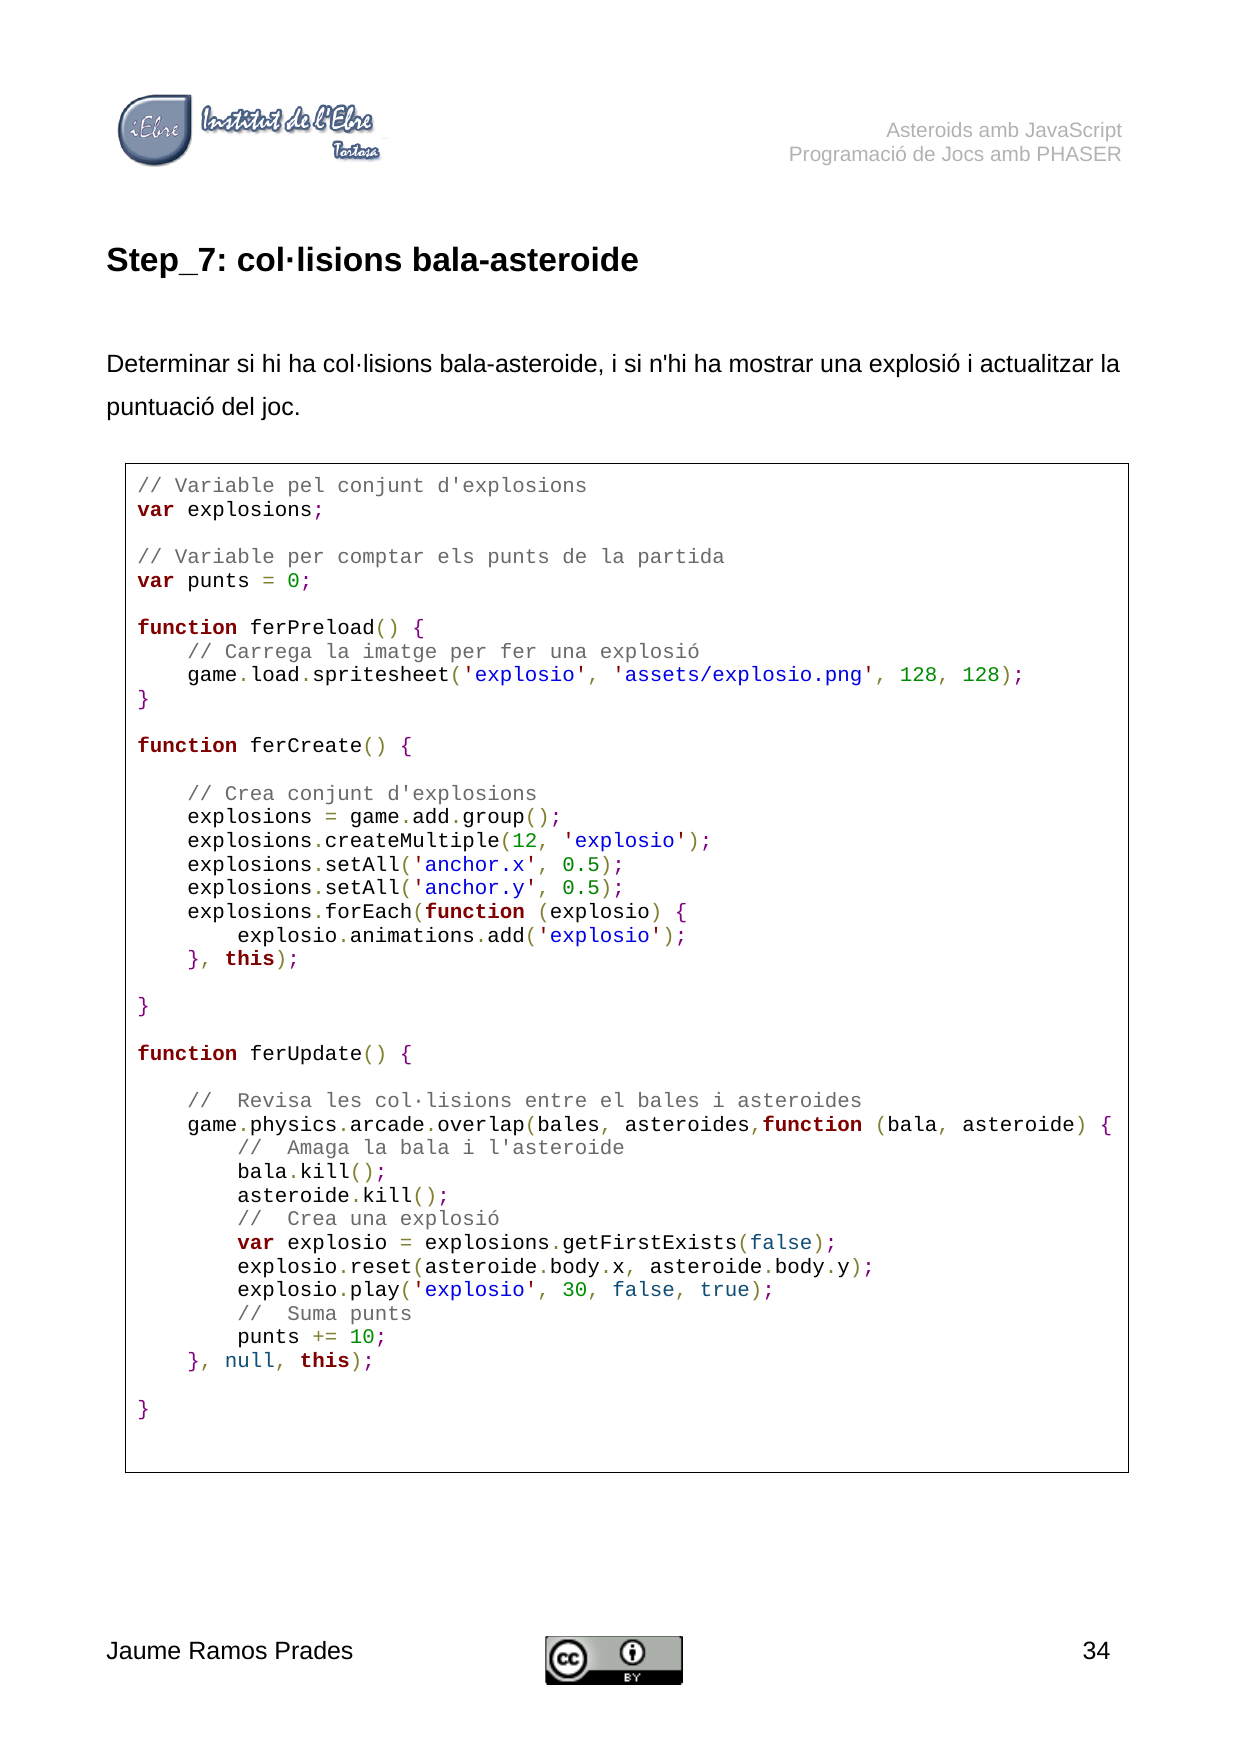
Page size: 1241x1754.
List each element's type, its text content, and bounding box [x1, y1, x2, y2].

text Determinar si hi ha col·lisions bala-asteroide, i si n'hi ha mostrar una explosió i actualitzar la puntuació del joc. [106, 349, 1122, 421]
picture [545, 1636, 683, 1685]
subtitle Step_7: col·lisions bala-asteroide [106, 240, 1122, 279]
picture [106, 79, 397, 181]
